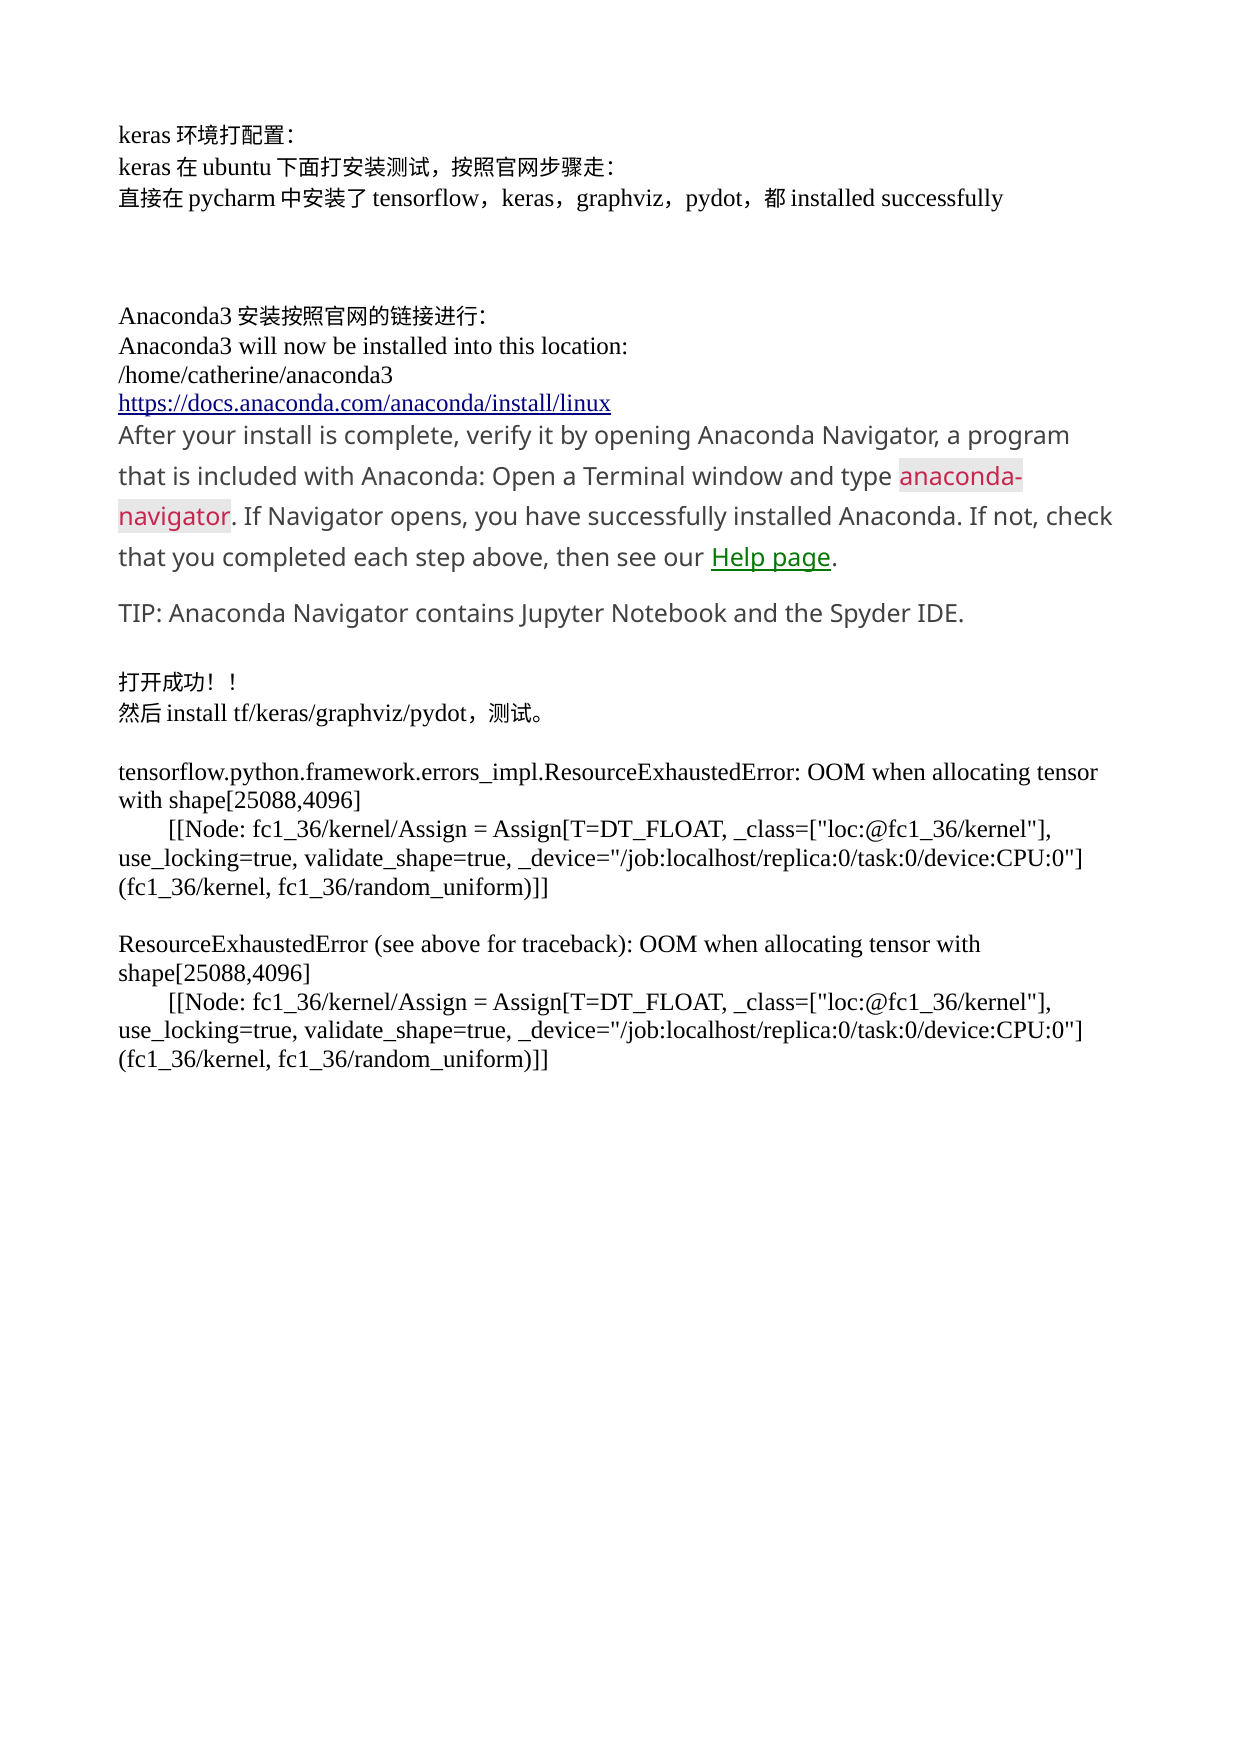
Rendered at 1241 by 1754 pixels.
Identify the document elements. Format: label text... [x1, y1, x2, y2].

text 直接在pycharm中安装了tensorflow，keras，graphviz，pydot，都installed successfully [118, 181, 1122, 213]
text After your install is complete, verify it by opening Anaconda Navigator, a program that is included with Anaconda: Open a Terminal window and type anaconda-navigator. If Navigator opens, you have successfully installed Anaconda. If not, check that you completed each step above, then see our Help page. [118, 417, 1122, 574]
text Anaconda3安装按照官网的链接进行： [118, 299, 1122, 331]
text keras在ubuntu下面打安装测试，按照官网步骤走： [118, 150, 1122, 181]
text /home/catherine/anaconda3 [118, 360, 1122, 388]
text ResourceExhaustedError (see above for traceback): OOM when allocating tensor with shape[25088,4096] [118, 929, 1122, 987]
text https://docs.anaconda.com/anaconda/install/linux [118, 388, 1122, 417]
text keras环境打配置： [118, 118, 1122, 150]
text 然后install tf/keras/graphviz/pydot，测试。 [118, 696, 1122, 728]
text [[Node: fc1_36/kernel/Assign = Assign[T=DT_FLOAT, _class=["loc:@fc1_36/kernel"], use_locking=true, validate_shape=true, _device="/job:localhost/replica:0/task:0/device:CPU:0"](fc1_36/kernel, fc1_36/random_uniform)]] [118, 814, 1122, 901]
text tensorflow.python.framework.errors_impl.ResourceExhaustedError: OOM when allocating tensor with shape[25088,4096] [118, 757, 1122, 814]
text Anaconda3 will now be installed into this location: [118, 331, 1122, 360]
text TIP: Anaconda Navigator contains Jupyter Notebook and the Spyder IDE. [118, 595, 1122, 629]
text [[Node: fc1_36/kernel/Assign = Assign[T=DT_FLOAT, _class=["loc:@fc1_36/kernel"], use_locking=true, validate_shape=true, _device="/job:localhost/replica:0/task:0/device:CPU:0"](fc1_36/kernel, fc1_36/random_uniform)]] [118, 987, 1122, 1073]
text 打开成功！！ [118, 665, 1122, 696]
